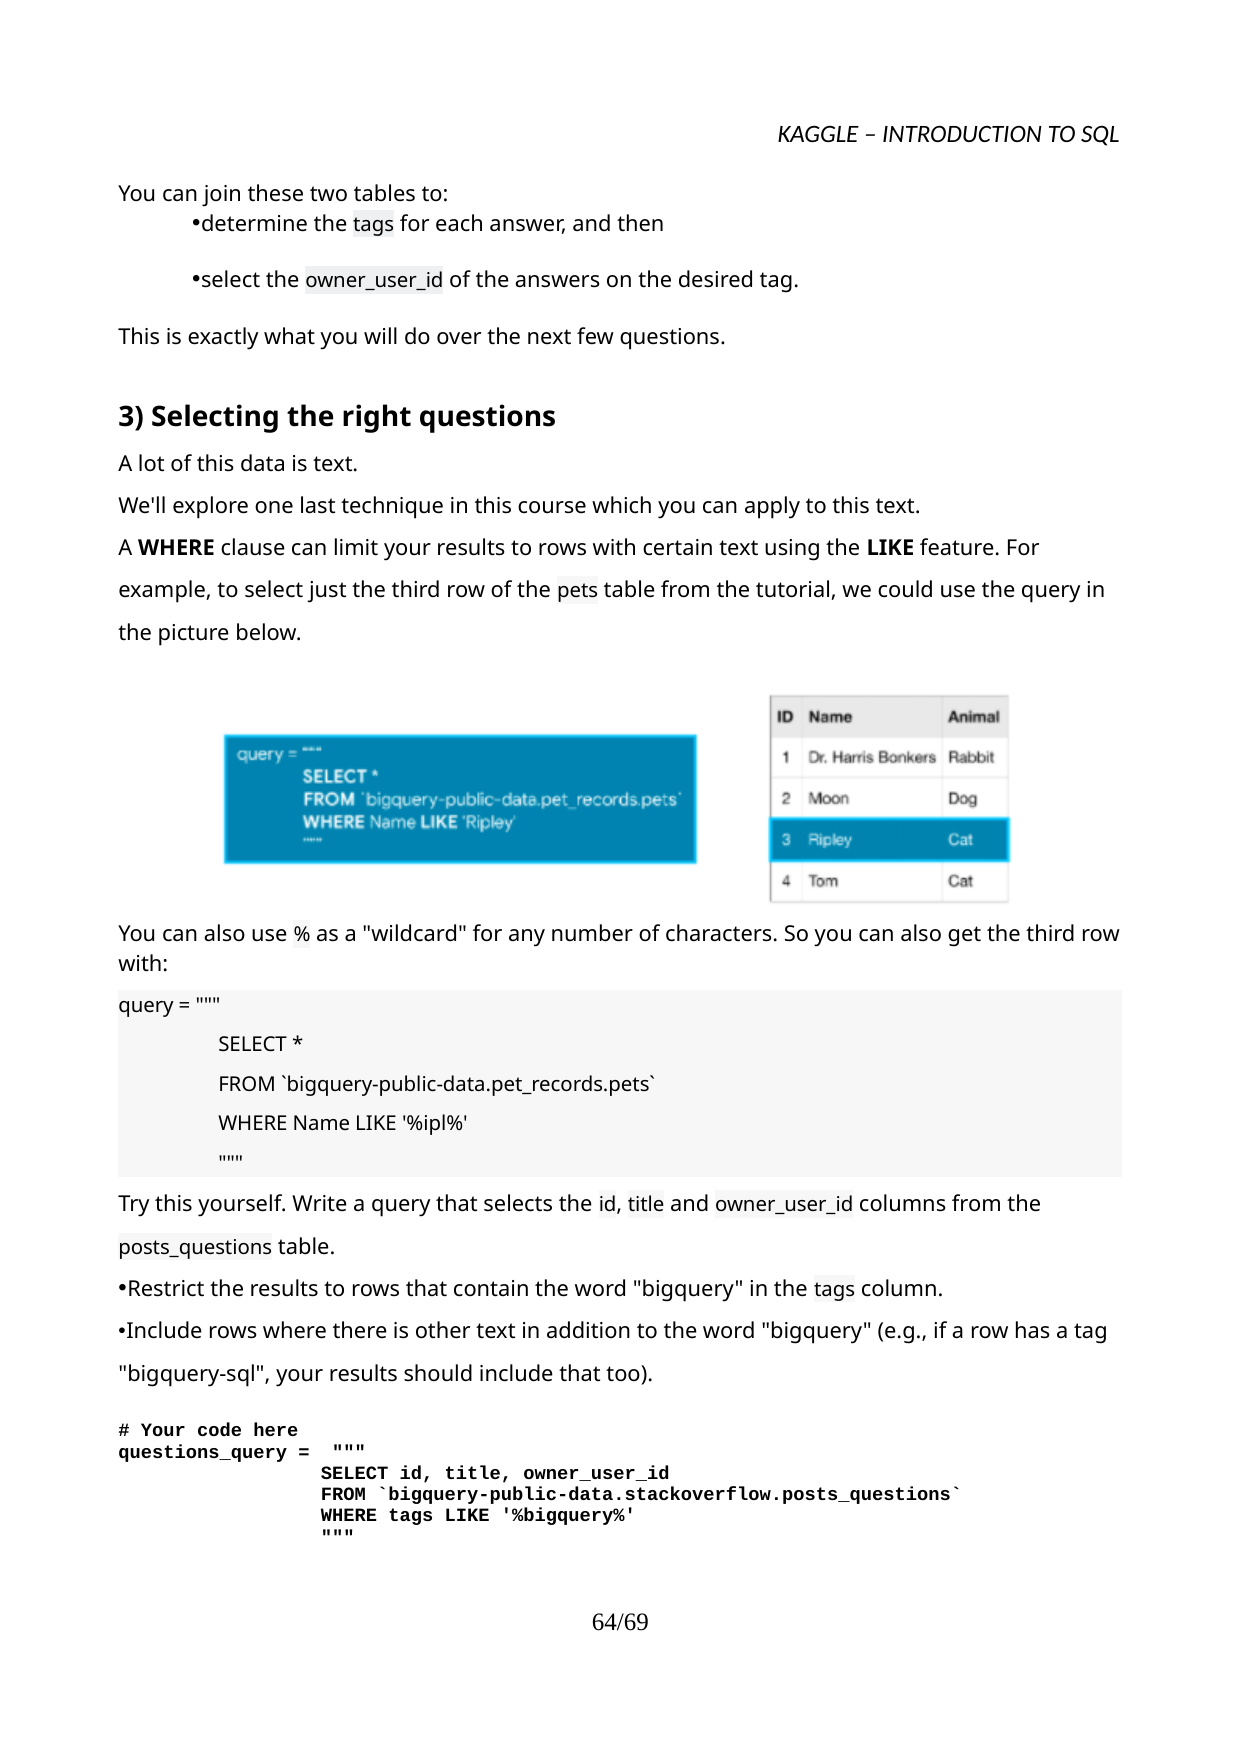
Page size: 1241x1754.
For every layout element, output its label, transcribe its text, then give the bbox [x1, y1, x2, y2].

picture [201, 658, 1039, 919]
text WHERE tags LIKE '%bigquery%' [118, 1506, 1122, 1527]
text SELECT * [118, 1030, 1122, 1058]
text A WHERE clause can limit your results to rows with certain text using the LIKE feature. For example, to select just the third row of the pets table from the tutorial, we could use the query in the picture below. [118, 532, 1122, 646]
list select the owner_user_id of the answers on the desired tag. [118, 264, 1122, 294]
text A lot of this data is text. [118, 447, 1122, 477]
text FROM `bigquery-public-data.pet_records.pets` [118, 1069, 1122, 1097]
text """ [118, 1149, 1122, 1177]
text query = """ [118, 990, 1122, 1018]
text You can join these two tables to: [118, 178, 1122, 208]
text This is exactly what you will do over the next few questions. [118, 321, 1122, 350]
text You can also use % as a "wildcard" for any number of characters. So you can also get the third row with: [118, 659, 1122, 978]
text """ [118, 1527, 1122, 1549]
subtitle 3) Selecting the right questions [118, 397, 1122, 435]
text SELECT id, title, owner_user_id [118, 1464, 1122, 1485]
list Restrict the results to rows that contain the word "bigquery" in the tags column. [118, 1273, 1122, 1303]
text FROM `bigquery-public-data.stackoverflow.posts_questions` [118, 1485, 1122, 1506]
list determine the tags for each answer, and then [118, 208, 1122, 238]
list Include rows where there is other text in addition to the word "bigquery" (e.g., if a row has a tag "bigquery-sql", your results should include that too). [118, 1315, 1122, 1387]
text questions_query = """ [118, 1442, 1122, 1464]
text Try this yourself. Write a query that selects the id, title and owner_user_id columns from the posts_questions table. [118, 1188, 1122, 1261]
text We'll explore one last technique in this course which you can apply to this text. [118, 490, 1122, 519]
text # Your code here [118, 1421, 1122, 1442]
text WHERE Name LIKE '%ipl%' [118, 1109, 1122, 1137]
